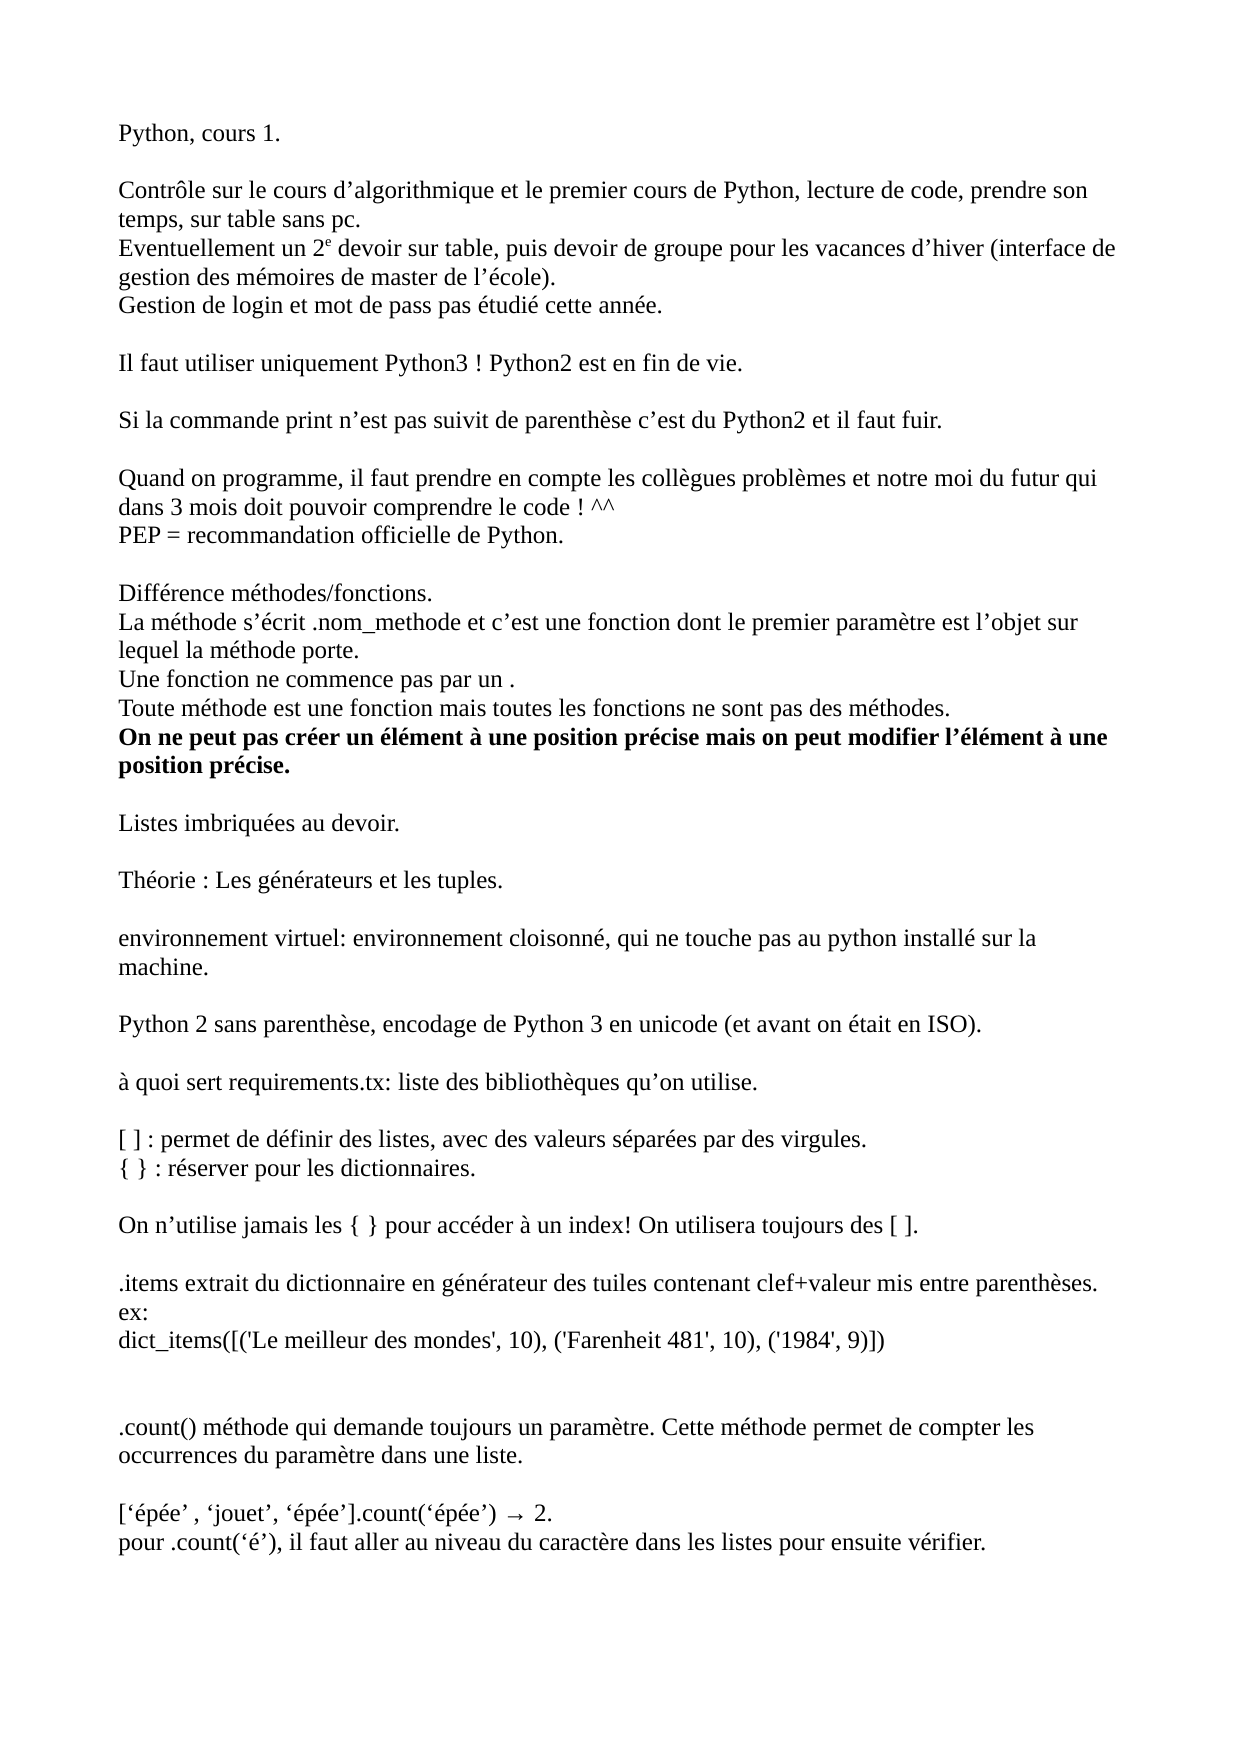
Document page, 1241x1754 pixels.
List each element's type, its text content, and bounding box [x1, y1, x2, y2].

text Théorie : Les générateurs et les tuples. [118, 866, 1122, 894]
text Il faut utiliser uniquement Python3 ! Python2 est en fin de vie. [118, 348, 1122, 377]
text Contrôle sur le cours d’algorithmique et le premier cours de Python, lecture de code, prendre son temps, sur table sans pc. [118, 176, 1122, 233]
text Différence méthodes/fonctions. [118, 578, 1122, 607]
text Listes imbriquées au devoir. [118, 808, 1122, 837]
text dict_items([('Le meilleur des mondes', 10), ('Farenheit 481', 10), ('1984', 9)]) [118, 1326, 1122, 1354]
text [‘épée’ , ‘jouet’, ‘épée’].count(‘épée’) → 2. [118, 1498, 1122, 1527]
text PEP = recommandation officielle de Python. [118, 521, 1122, 549]
text Quand on programme, il faut prendre en compte les collègues problèmes et notre moi du futur qui dans 3 mois doit pouvoir comprendre le code ! ^^ [118, 463, 1122, 521]
text Toute méthode est une fonction mais toutes les fonctions ne sont pas des méthodes. [118, 693, 1122, 722]
text environnement virtuel: environnement cloisonné, qui ne touche pas au python installé sur la machine. [118, 923, 1122, 981]
text Python 2 sans parenthèse, encodage de Python 3 en unicode (et avant on était en ISO). [118, 1009, 1122, 1038]
text Une fonction ne commence pas par un . [118, 664, 1122, 693]
text Gestion de login et mot de pass pas étudié cette année. [118, 291, 1122, 319]
text Python, cours 1. [118, 118, 1122, 147]
text La méthode s’écrit .nom_methode et c’est une fonction dont le premier paramètre est l’objet sur lequel la méthode porte. [118, 607, 1122, 664]
text pour .count(‘é’), il faut aller au niveau du caractère dans les listes pour ensuite vérifier. [118, 1527, 1122, 1556]
text ex: [118, 1297, 1122, 1326]
text .items extrait du dictionnaire en générateur des tuiles contenant clef+valeur mis entre parenthèses. [118, 1268, 1122, 1297]
text .count() méthode qui demande toujours un paramètre. Cette méthode permet de compter les occurrences du paramètre dans une liste. [118, 1412, 1122, 1469]
text On ne peut pas créer un élément à une position précise mais on peut modifier l’élément à une position précise. [118, 722, 1122, 779]
text à quoi sert requirements.tx: liste des bibliothèques qu’on utilise. [118, 1067, 1122, 1096]
text { } : réserver pour les dictionnaires. [118, 1153, 1122, 1182]
text On n’utilise jamais les { } pour accéder à un index! On utilisera toujours des [ ]. [118, 1211, 1122, 1239]
text Eventuellement un 2e devoir sur table, puis devoir de groupe pour les vacances d’hiver (interface de gestion des mémoires de master de l’école). [118, 233, 1122, 291]
text [ ] : permet de définir des listes, avec des valeurs séparées par des virgules. [118, 1124, 1122, 1153]
text Si la commande print n’est pas suivit de parenthèse c’est du Python2 et il faut fuir. [118, 406, 1122, 434]
